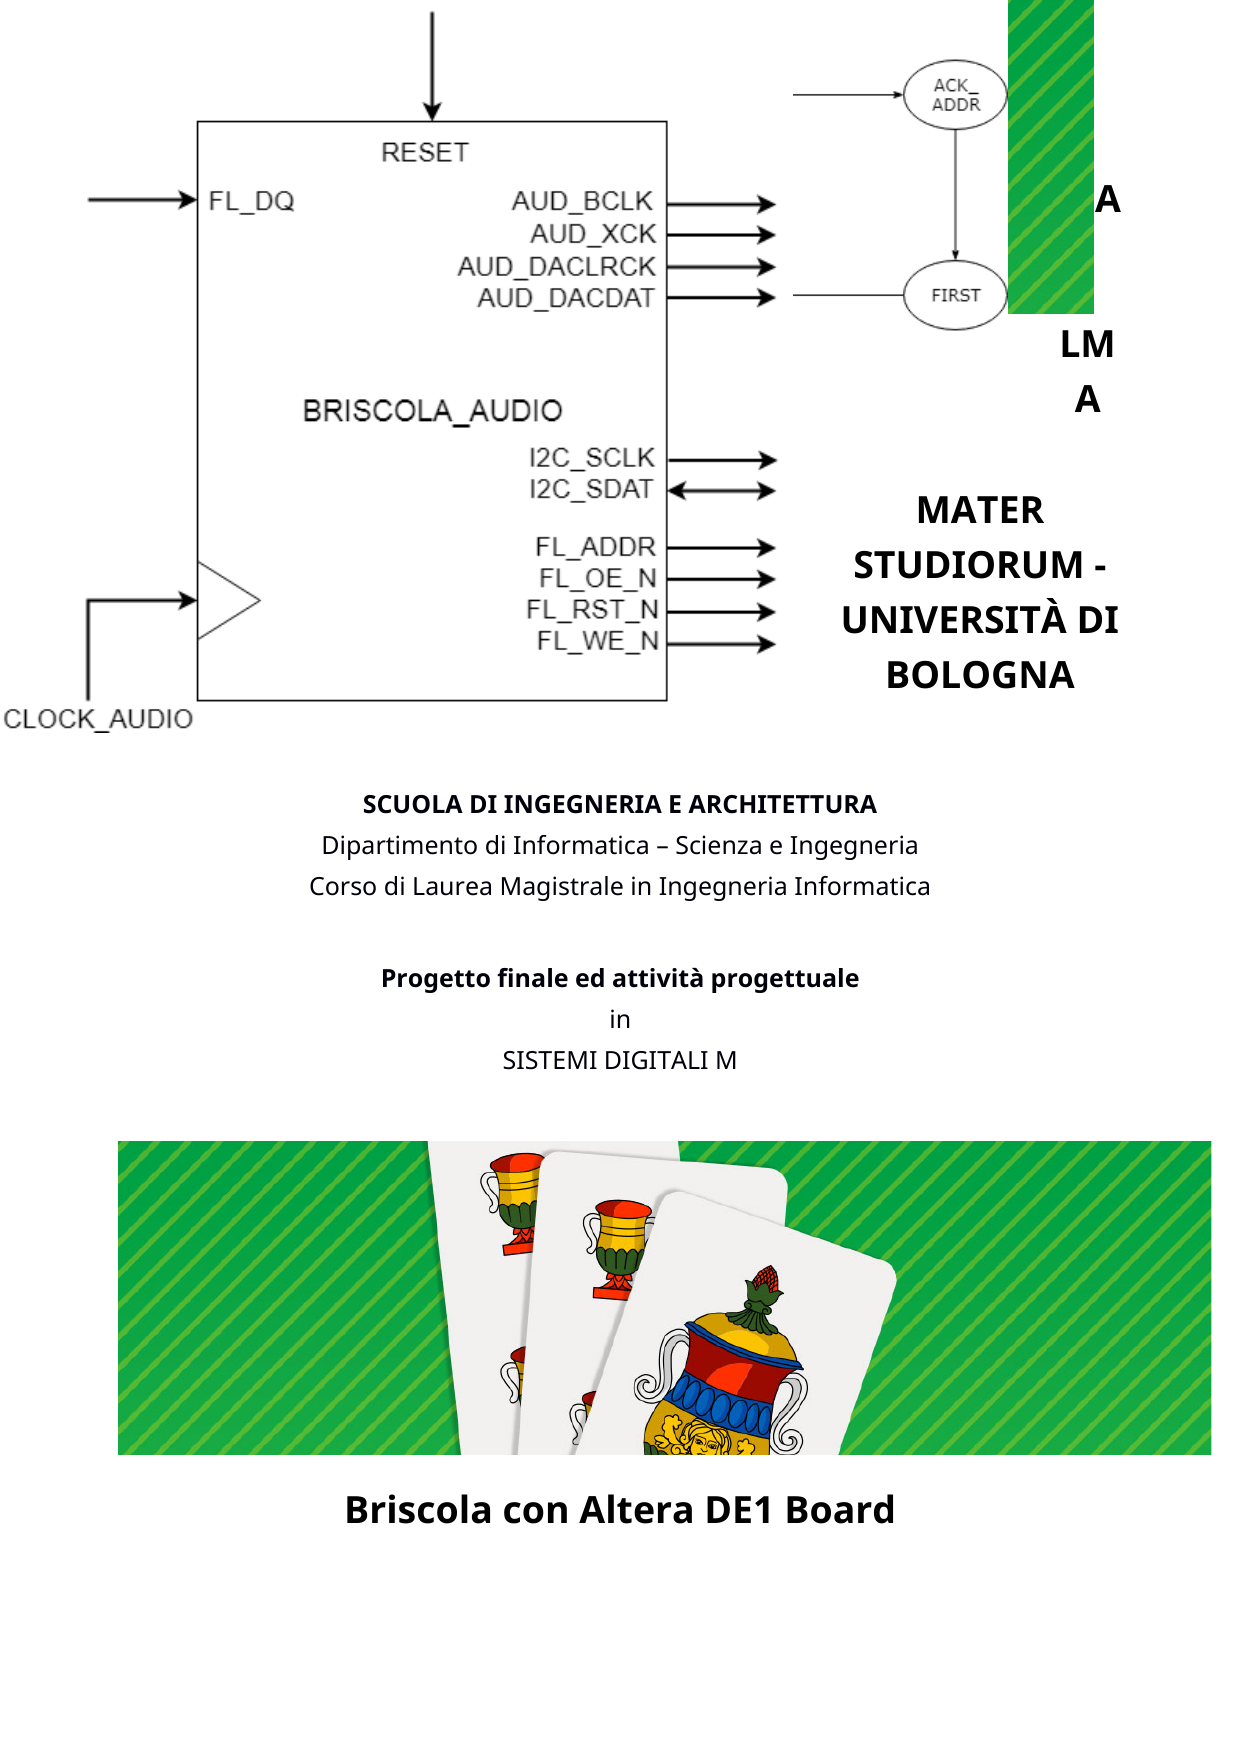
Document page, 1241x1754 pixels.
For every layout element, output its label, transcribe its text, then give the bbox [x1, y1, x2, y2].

subtitle ALMA MATER STUDIORUM - UNIVERSITÀ DI BOLOGNA [793, 173, 1122, 700]
subtitle SCUOLA DI INGEGNERIA E ARCHITETTURA [118, 787, 1122, 821]
picture [118, 1141, 1212, 1455]
subtitle Dipartimento di Informatica – Scienza e Ingegneria [118, 828, 1122, 862]
subtitle Progetto finale ed attività progettuale [118, 960, 1122, 994]
subtitle SISTEMI DIGITALI M [118, 1042, 1122, 1076]
subtitle in [118, 1001, 1122, 1035]
subtitle Briscola con Altera DE1 Board [118, 1455, 1122, 1534]
picture [0, 0, 1094, 733]
subtitle Corso di Laurea Magistrale in Ingegneria Informatica [118, 868, 1122, 903]
